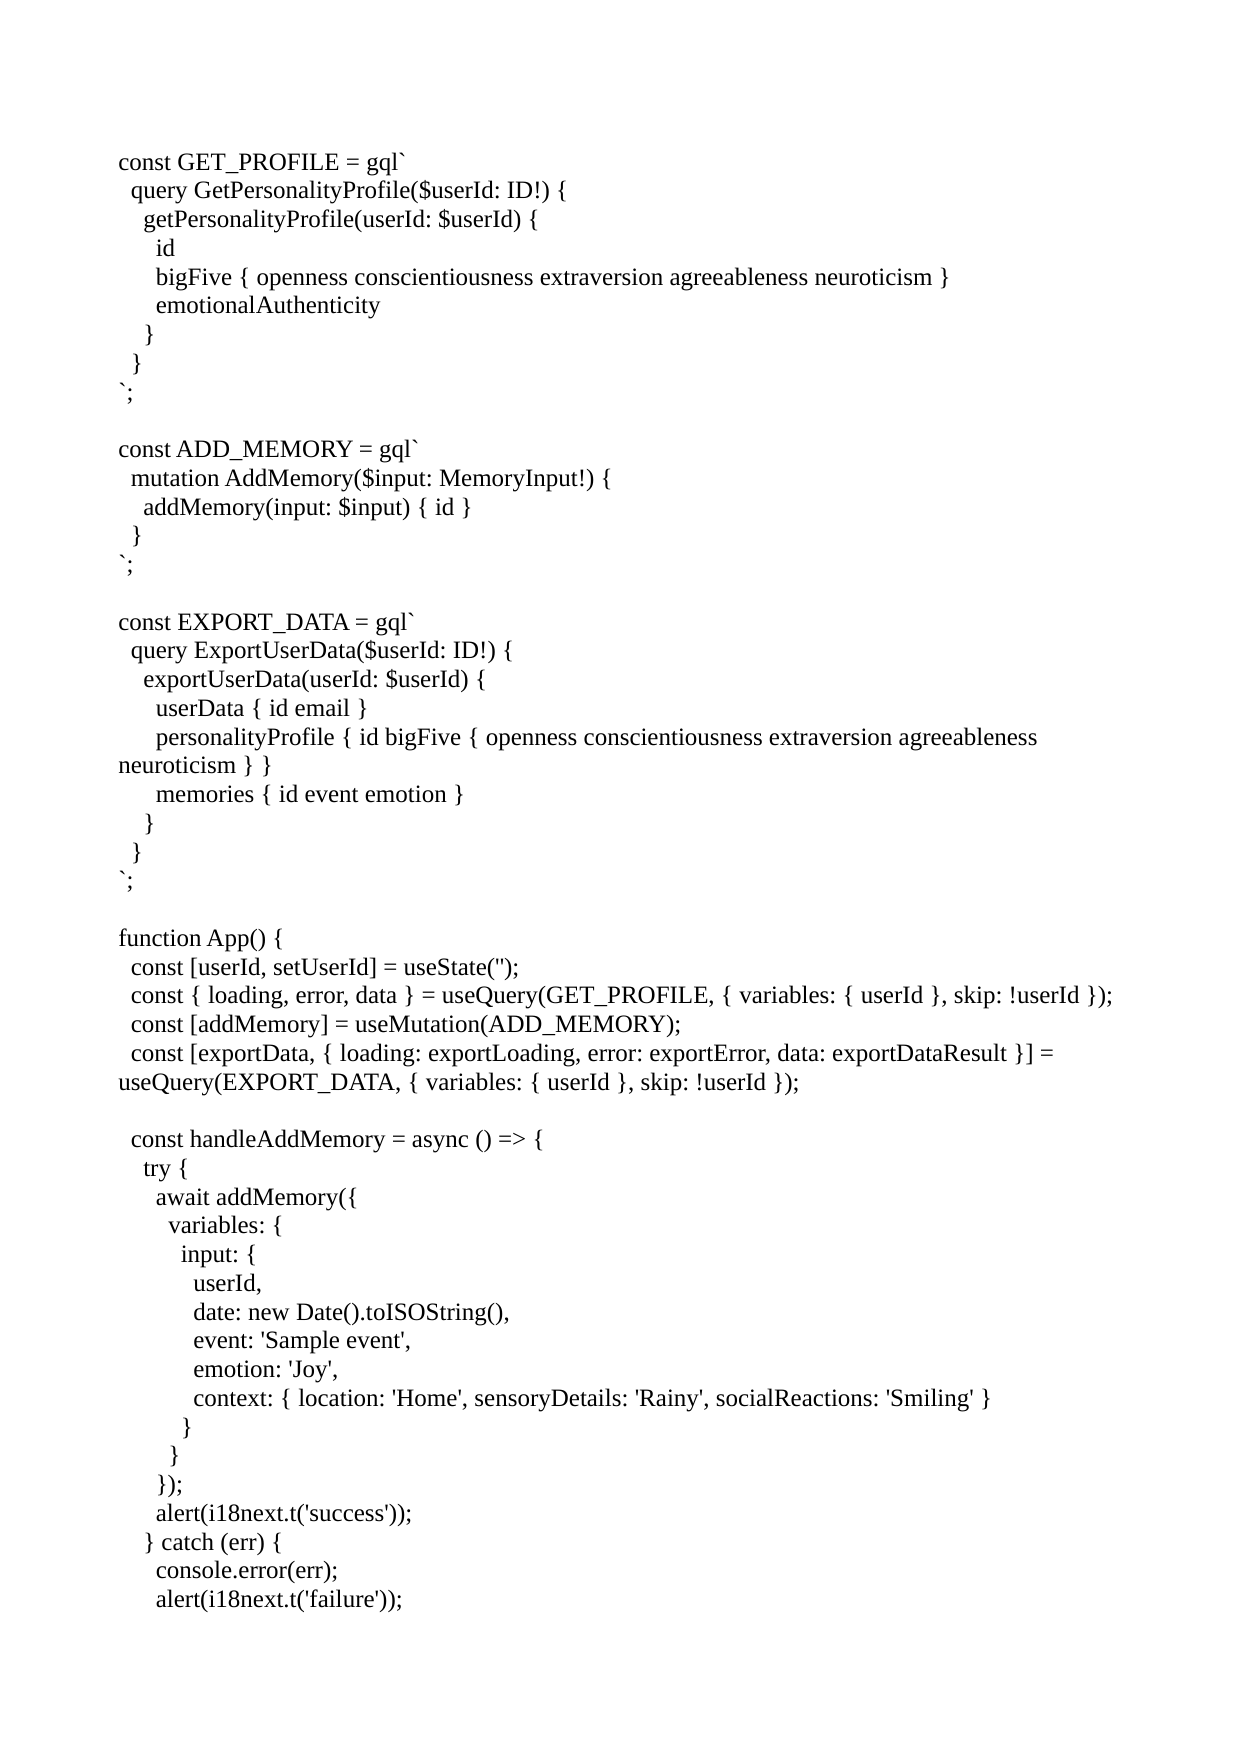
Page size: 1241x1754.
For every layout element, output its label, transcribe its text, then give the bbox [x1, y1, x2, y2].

text try { [118, 1153, 1122, 1182]
text context: { location: 'Home', sensoryDetails: 'Rainy', socialReactions: 'Smiling' } [118, 1383, 1122, 1412]
text input: { [118, 1239, 1122, 1268]
text const GET_PROFILE = gql` [118, 147, 1122, 176]
text emotion: 'Joy', [118, 1354, 1122, 1383]
text userData { id email } [118, 693, 1122, 722]
text const [userId, setUserId] = useState(''); [118, 952, 1122, 981]
text mutation AddMemory($input: MemoryInput!) { [118, 463, 1122, 492]
text event: 'Sample event', [118, 1326, 1122, 1354]
text console.error(err); [118, 1556, 1122, 1584]
text const EXPORT_DATA = gql` [118, 607, 1122, 636]
text exportUserData(userId: $userId) { [118, 664, 1122, 693]
text const { loading, error, data } = useQuery(GET_PROFILE, { variables: { userId }, skip: !userId }); [118, 981, 1122, 1009]
text `; [118, 377, 1122, 406]
text memories { id event emotion } [118, 779, 1122, 808]
text variables: { [118, 1211, 1122, 1239]
text const [exportData, { loading: exportLoading, error: exportError, data: exportDataResult }] = useQuery(EXPORT_DATA, { variables: { userId }, skip: !userId }); [118, 1038, 1122, 1096]
text }); [118, 1469, 1122, 1498]
text const ADD_MEMORY = gql` [118, 434, 1122, 463]
text bigFive { openness conscientiousness extraversion agreeableness neuroticism } [118, 262, 1122, 291]
text } catch (err) { [118, 1527, 1122, 1556]
text `; [118, 866, 1122, 894]
text getPersonalityProfile(userId: $userId) { [118, 204, 1122, 233]
text `; [118, 549, 1122, 578]
text } [118, 319, 1122, 348]
text const [addMemory] = useMutation(ADD_MEMORY); [118, 1009, 1122, 1038]
text alert(i18next.t('failure')); [118, 1584, 1122, 1613]
text } [118, 348, 1122, 377]
text personalityProfile { id bigFive { openness conscientiousness extraversion agreeableness neuroticism } } [118, 722, 1122, 779]
text addMemory(input: $input) { id } [118, 492, 1122, 521]
text emotionalAuthenticity [118, 291, 1122, 319]
text } [118, 837, 1122, 866]
text } [118, 808, 1122, 837]
text query ExportUserData($userId: ID!) { [118, 636, 1122, 664]
text alert(i18next.t('success')); [118, 1498, 1122, 1527]
text id [118, 233, 1122, 262]
text userId, [118, 1268, 1122, 1297]
text function App() { [118, 923, 1122, 952]
text } [118, 521, 1122, 549]
text } [118, 1441, 1122, 1469]
text date: new Date().toISOString(), [118, 1297, 1122, 1326]
text const handleAddMemory = async () => { [118, 1124, 1122, 1153]
text await addMemory({ [118, 1182, 1122, 1211]
text query GetPersonalityProfile($userId: ID!) { [118, 176, 1122, 204]
text } [118, 1412, 1122, 1441]
